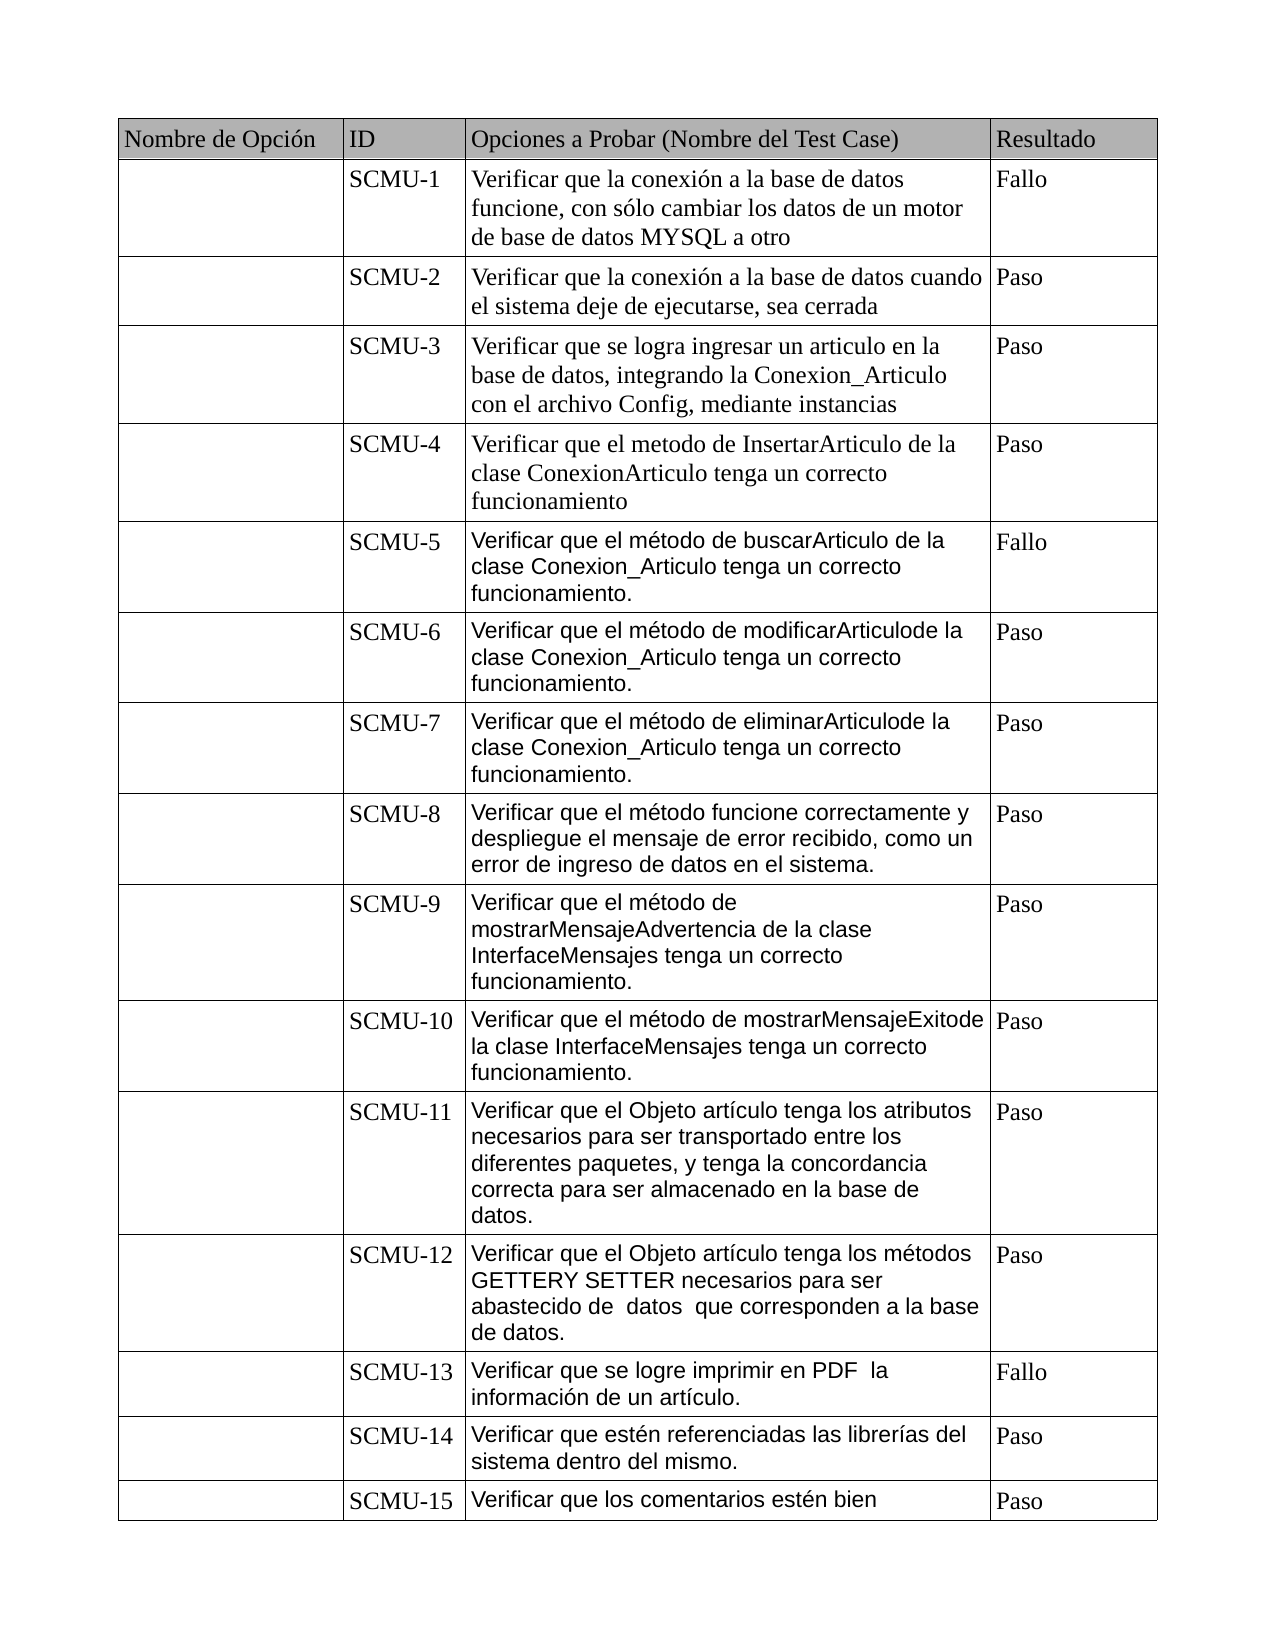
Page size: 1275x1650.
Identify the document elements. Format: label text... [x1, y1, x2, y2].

table_cell [119, 703, 343, 793]
table_cell Paso [991, 1235, 1157, 1351]
table_cell SCMU-10 [344, 1001, 465, 1091]
table_cell [119, 1417, 343, 1480]
table_cell SCMU-6 [344, 613, 465, 702]
table_cell Fallo [991, 160, 1157, 256]
table_cell Fallo [991, 1352, 1157, 1416]
table_cell SCMU-15 [344, 1481, 465, 1520]
table_cell Paso [991, 424, 1157, 521]
table_cell Verificar que estén referenciadas las librerías del sistema dentro del mismo. [466, 1417, 990, 1480]
table_cell [119, 885, 343, 1000]
table_cell Paso [991, 326, 1157, 423]
table_header Nombre de Opción [119, 119, 343, 158]
table_cell Paso [991, 613, 1157, 702]
table_header Opciones a Probar (Nombre del Test Case) [466, 119, 990, 158]
table_cell Verificar que los comentarios estén bien [466, 1481, 990, 1520]
table_cell [119, 1001, 343, 1091]
table_cell Verificar que la conexión a la base de datos cuando el sistema deje de ejecutarse, sea cerrada [466, 257, 990, 325]
table_cell Paso [991, 1001, 1157, 1091]
table_cell Verificar que el método de mostrarMensajeAdvertencia de la clase InterfaceMensajes tenga un correcto funcionamiento. [466, 885, 990, 1000]
table_cell Verificar que el método funcione correctamente y despliegue el mensaje de error recibido, como un error de ingreso de datos en el sistema. [466, 794, 990, 883]
table_cell SCMU-3 [344, 326, 465, 423]
table_cell [119, 1481, 343, 1520]
table_cell SCMU-14 [344, 1417, 465, 1480]
table_cell [119, 794, 343, 883]
table_cell Paso [991, 1481, 1157, 1520]
table_cell SCMU-4 [344, 424, 465, 521]
table_cell SCMU-11 [344, 1092, 465, 1234]
table_cell [119, 1092, 343, 1234]
table_cell Verificar que el método de modificarArticulode la clase Conexion_Articulo tenga un correcto funcionamiento. [466, 613, 990, 702]
table_cell Paso [991, 703, 1157, 793]
table_cell [119, 160, 343, 256]
table_cell SCMU-5 [344, 522, 465, 612]
table_cell Verificar que se logra ingresar un articulo en la base de datos, integrando la Conexion_Articulo con el archivo Config, mediante instancias [466, 326, 990, 423]
table_cell [119, 1235, 343, 1351]
table_cell Verificar que se logre imprimir en PDF la información de un artículo. [466, 1352, 990, 1416]
table_cell SCMU-7 [344, 703, 465, 793]
table_cell [119, 522, 343, 612]
table_cell Verificar que el método de buscarArticulo de la clase Conexion_Articulo tenga un correcto funcionamiento. [466, 522, 990, 612]
table_cell [119, 424, 343, 521]
table_cell Verificar que el método de mostrarMensajeExitode la clase InterfaceMensajes tenga un correcto funcionamiento. [466, 1001, 990, 1091]
table_cell Paso [991, 257, 1157, 325]
table_cell SCMU-13 [344, 1352, 465, 1416]
table_header ID [344, 119, 465, 158]
table_cell Paso [991, 794, 1157, 883]
table_cell [119, 257, 343, 325]
table_cell Paso [991, 885, 1157, 1000]
table_header Resultado [991, 119, 1157, 158]
table_cell SCMU-1 [344, 160, 465, 256]
table_cell SCMU-8 [344, 794, 465, 883]
table_cell Fallo [991, 522, 1157, 612]
table_cell [119, 326, 343, 423]
table_cell Verificar que la conexión a la base de datos funcione, con sólo cambiar los datos de un motor de base de datos MYSQL a otro [466, 160, 990, 256]
table_cell [119, 613, 343, 702]
table_cell Verificar que el método de eliminarArticulode la clase Conexion_Articulo tenga un correcto funcionamiento. [466, 703, 990, 793]
table_cell SCMU-12 [344, 1235, 465, 1351]
table_cell Paso [991, 1092, 1157, 1234]
table_cell [119, 1352, 343, 1416]
table_cell Verificar que el Objeto artículo tenga los atributos necesarios para ser transportado entre los diferentes paquetes, y tenga la concordancia correcta para ser almacenado en la base de datos. [466, 1092, 990, 1234]
table_cell Paso [991, 1417, 1157, 1480]
table_cell Verificar que el metodo de InsertarArticulo de la clase ConexionArticulo tenga un correcto funcionamiento [466, 424, 990, 521]
table_cell SCMU-2 [344, 257, 465, 325]
table_cell Verificar que el Objeto artículo tenga los métodos GETTERY SETTER necesarios para ser abastecido de datos que corresponden a la base de datos. [466, 1235, 990, 1351]
table_cell SCMU-9 [344, 885, 465, 1000]
